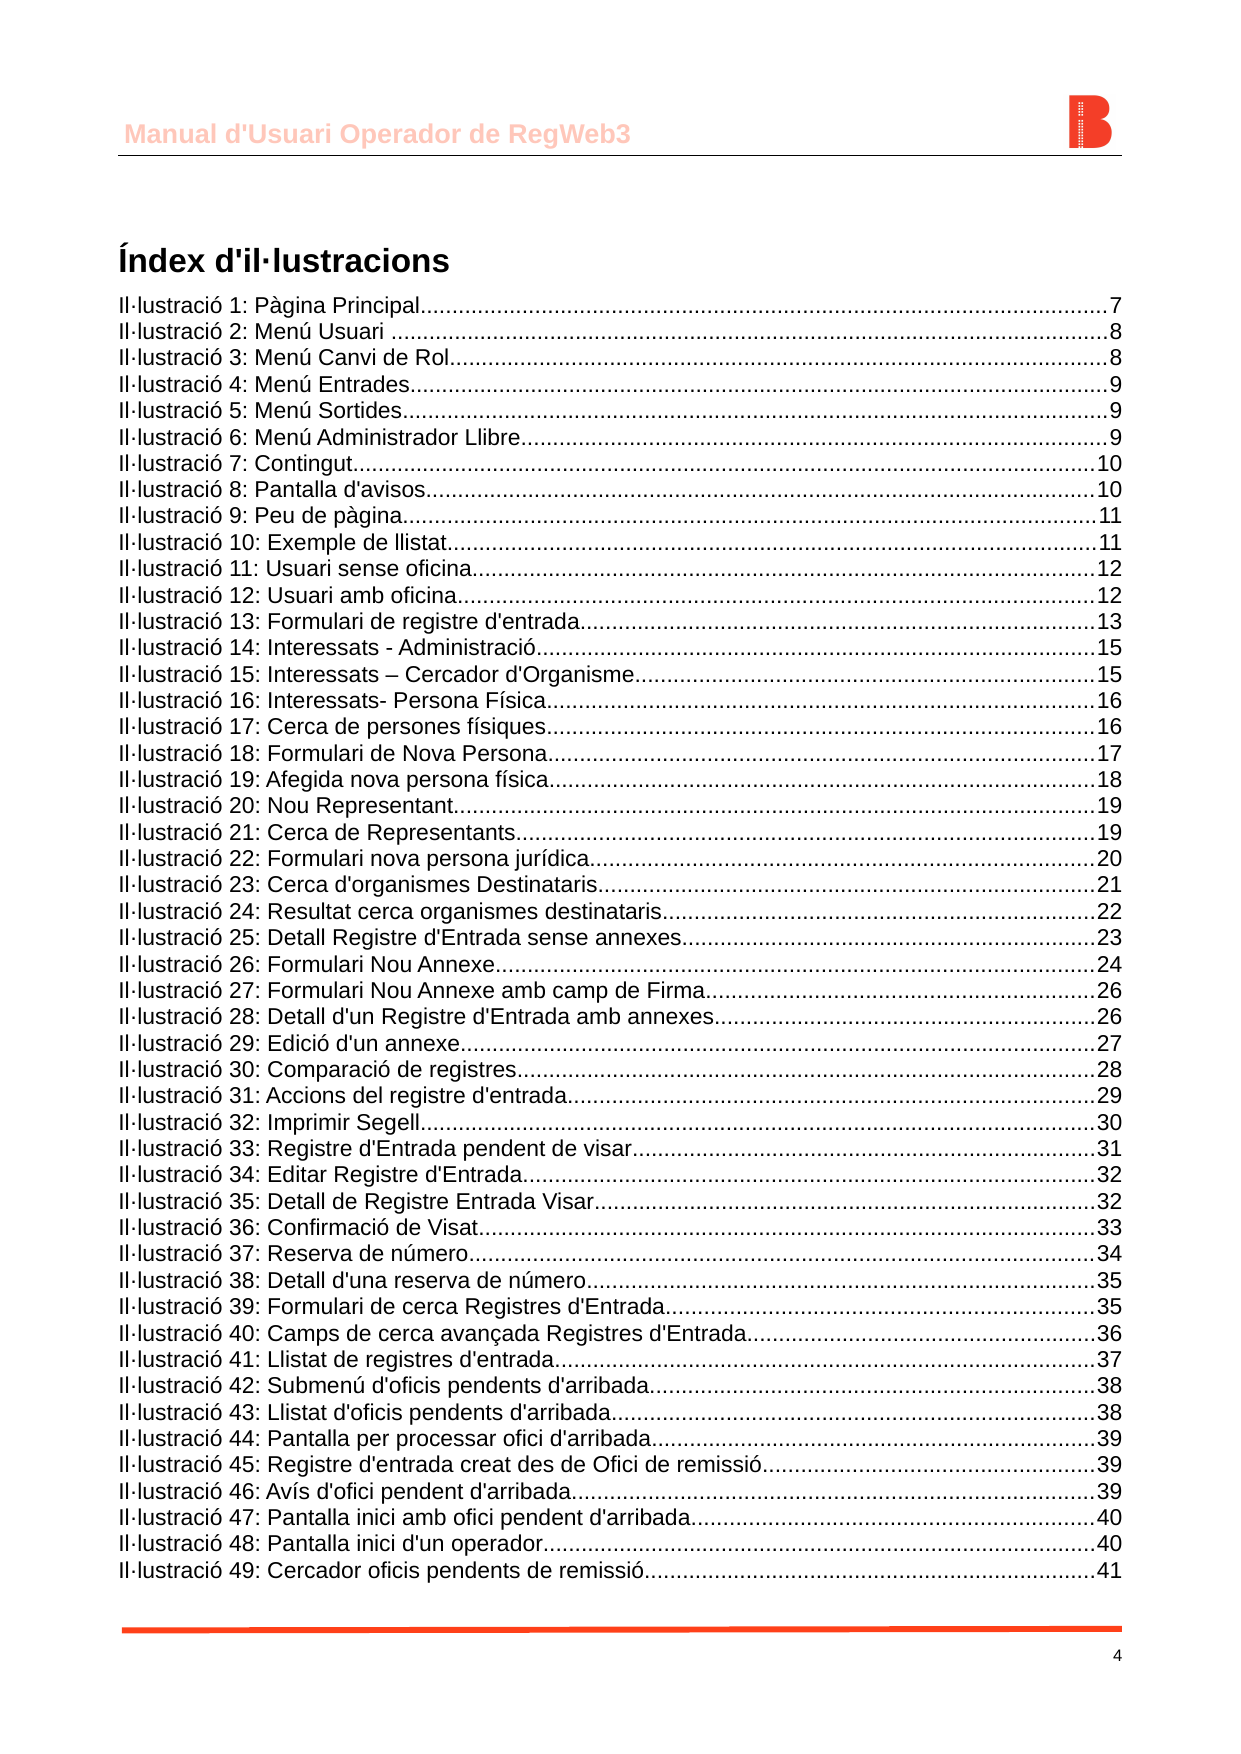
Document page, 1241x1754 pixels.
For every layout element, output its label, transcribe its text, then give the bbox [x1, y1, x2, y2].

text Il·lustració 23: Cerca d'organismes Destinataris 21 [118, 871, 1122, 898]
text Il·lustració 15: Interessats – Cercador d'Organisme 15 [118, 661, 1122, 687]
text Il·lustració 18: Formulari de Nova Persona 17 [118, 740, 1122, 766]
text Il·lustració 7: Contingut 10 [118, 450, 1122, 476]
text Il·lustració 34: Editar Registre d'Entrada. 32 [118, 1161, 1122, 1188]
text Il·lustració 21: Cerca de Representants 19 [118, 819, 1122, 845]
text Il·lustració 11: Usuari sense oficina 12 [118, 555, 1122, 582]
text Il·lustració 27: Formulari Nou Annexe amb camp de Firma 26 [118, 977, 1122, 1003]
text Il·lustració 37: Reserva de número 34 [118, 1240, 1122, 1267]
text Il·lustració 46: Avís d'ofici pendent d'arribada. 39 [118, 1478, 1122, 1504]
text Il·lustració 20: Nou Representant 19 [118, 792, 1122, 819]
text Il·lustració 35: Detall de Registre Entrada Visar 32 [118, 1188, 1122, 1214]
text Il·lustració 31: Accions del registre d'entrada 29 [118, 1082, 1122, 1109]
text Il·lustració 29: Edició d'un annexe 27 [118, 1029, 1122, 1056]
text Il·lustració 41: Llistat de registres d'entrada. 37 [118, 1346, 1122, 1372]
text Il·lustració 45: Registre d'entrada creat des de Ofici de remissió 39 [118, 1451, 1122, 1478]
text Il·lustració 39: Formulari de cerca Registres d'Entrada 35 [118, 1293, 1122, 1319]
text Il·lustració 1: Pàgina Principal 7 [118, 292, 1122, 318]
text Il·lustració 49: Cercador oficis pendents de remissió 41 [118, 1557, 1122, 1583]
text Il·lustració 4: Menú Entrades 9 [118, 371, 1122, 397]
text Il·lustració 8: Pantalla d'avisos 10 [118, 476, 1122, 502]
text Il·lustració 12: Usuari amb oficina 12 [118, 582, 1122, 608]
text Il·lustració 44: Pantalla per processar ofici d'arribada 39 [118, 1425, 1122, 1451]
text Il·lustració 32: Imprimir Segell 30 [118, 1109, 1122, 1135]
subtitle Índex d'il·lustracions [118, 241, 1122, 279]
text Il·lustració 40: Camps de cerca avançada Registres d'Entrada 36 [118, 1319, 1122, 1346]
text Il·lustració 42: Submenú d'oficis pendents d'arribada. 38 [118, 1372, 1122, 1398]
text Il·lustració 30: Comparació de registres 28 [118, 1056, 1122, 1082]
picture [1063, 94, 1117, 150]
text Il·lustració 6: Menú Administrador Llibre 9 [118, 423, 1122, 450]
text Il·lustració 16: Interessats- Persona Física 16 [118, 687, 1122, 713]
text Il·lustració 24: Resultat cerca organismes destinataris 22 [118, 898, 1122, 924]
text Il·lustració 13: Formulari de registre d'entrada 13 [118, 608, 1122, 634]
text Il·lustració 22: Formulari nova persona jurídica 20 [118, 845, 1122, 871]
text Il·lustració 10: Exemple de llistat 11 [118, 529, 1122, 555]
text Il·lustració 9: Peu de pàgina 11 [118, 502, 1122, 529]
text Il·lustració 14: Interessats - Administració 15 [118, 634, 1122, 661]
text Il·lustració 33: Registre d'Entrada pendent de visar 31 [118, 1135, 1122, 1161]
text Il·lustració 25: Detall Registre d'Entrada sense annexes 23 [118, 924, 1122, 951]
text Il·lustració 47: Pantalla inici amb ofici pendent d'arribada. 40 [118, 1504, 1122, 1530]
text Il·lustració 43: Llistat d'oficis pendents d'arribada 38 [118, 1398, 1122, 1425]
text Il·lustració 38: Detall d'una reserva de número 35 [118, 1267, 1122, 1293]
text Il·lustració 5: Menú Sortides 9 [118, 397, 1122, 423]
text Il·lustració 19: Afegida nova persona física 18 [118, 766, 1122, 792]
text Il·lustració 2: Menú Usuari 8 [118, 318, 1122, 344]
text Il·lustració 26: Formulari Nou Annexe 24 [118, 951, 1122, 977]
text Il·lustració 28: Detall d'un Registre d'Entrada amb annexes 26 [118, 1003, 1122, 1029]
text Il·lustració 48: Pantalla inici d'un operador 40 [118, 1530, 1122, 1557]
text Il·lustració 3: Menú Canvi de Rol 8 [118, 344, 1122, 371]
text Il·lustració 36: Confirmació de Visat 33 [118, 1214, 1122, 1240]
text Il·lustració 17: Cerca de persones físiques 16 [118, 713, 1122, 740]
